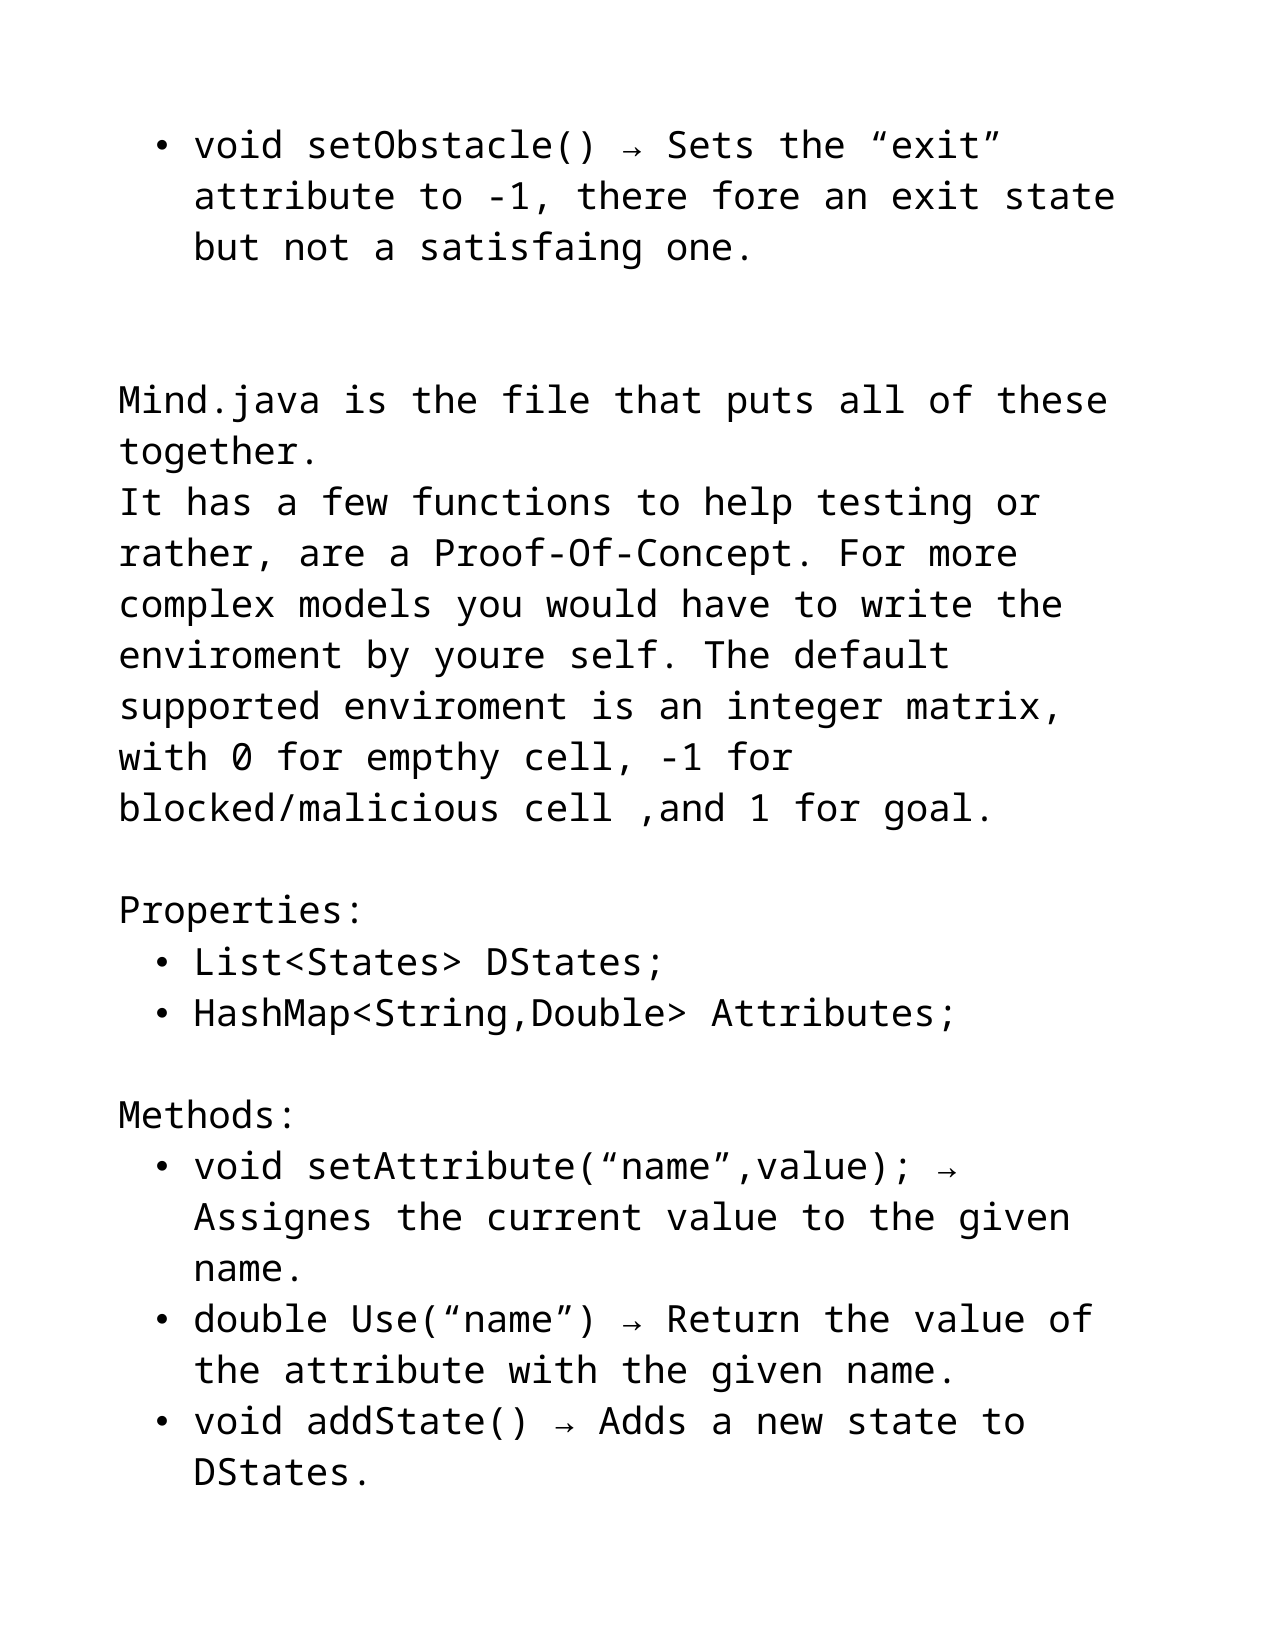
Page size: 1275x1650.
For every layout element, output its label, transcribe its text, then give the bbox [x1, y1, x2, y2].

list void setAttribute(“name”,value); → Assignes the current value to the given name. [156, 1139, 1157, 1292]
list HashMap<String,Double> Attributes; [156, 986, 1157, 1037]
list List<States> DStates; [156, 935, 1157, 986]
text Mind.java is the file that puts all of these together. [118, 373, 1157, 475]
list void addState() → Adds a new state to DStates. [156, 1394, 1157, 1496]
list double Use(“name”) → Return the value of the attribute with the given name. [156, 1292, 1157, 1394]
text Properties: [118, 884, 1157, 935]
text It has a few functions to help testing or rather, are a Proof-Of-Concept. For more complex models you would have to write the enviroment by youre self. The default supported enviroment is an integer matrix, with 0 for empthy cell, -1 for blocked/malicious cell ,and 1 for goal. [118, 475, 1157, 833]
list void setObstacle() → Sets the “exit” attribute to -1, there fore an exit state but not a satisfaing one. [156, 118, 1157, 271]
text Methods: [118, 1088, 1157, 1139]
